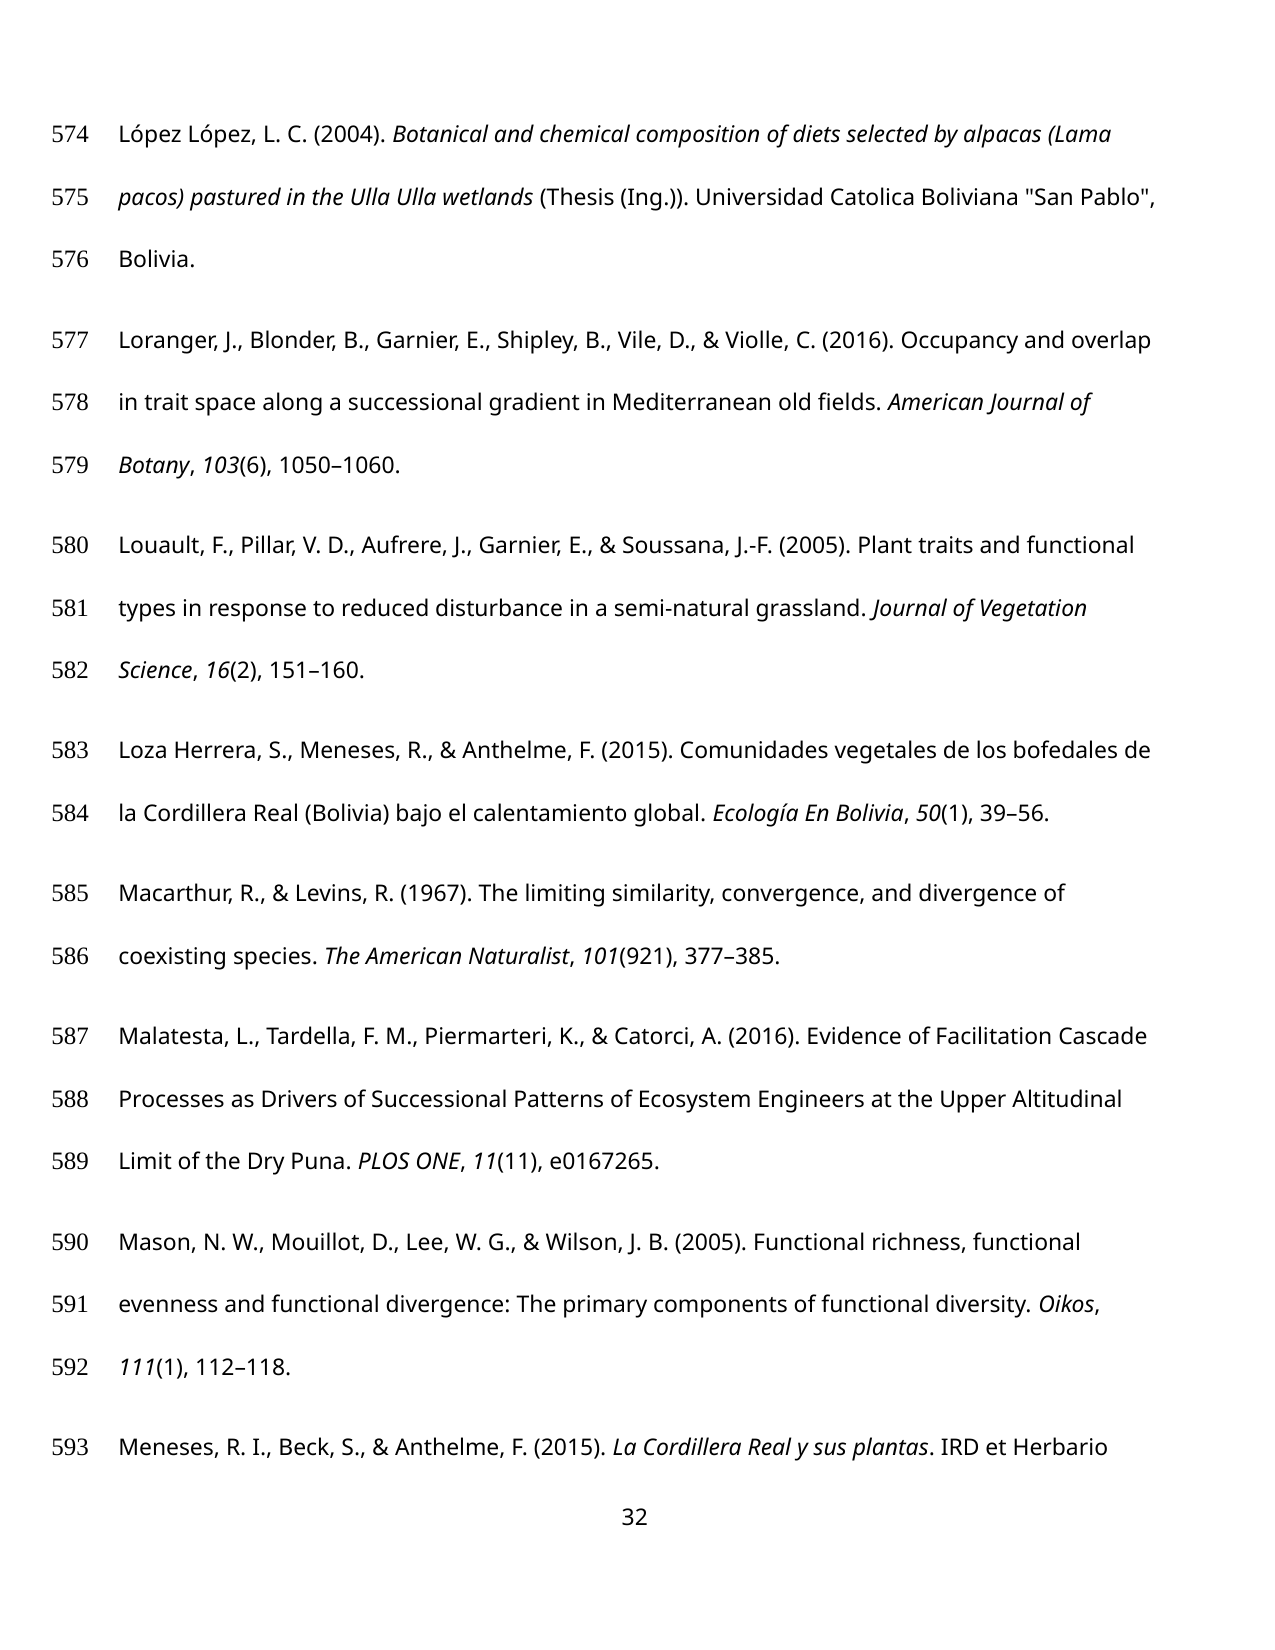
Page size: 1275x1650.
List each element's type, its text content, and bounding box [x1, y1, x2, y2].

text Loza Herrera, S., Meneses, R., & Anthelme, F. (2015). Comunidades vegetales de los bofedales de la Cordillera Real (Bolivia) bajo el calentamiento global. Ecología En Bolivia, 50(1), 39–56. [118, 734, 1157, 828]
text Mason, N. W., Mouillot, D., Lee, W. G., & Wilson, J. B. (2005). Functional richness, functional evenness and functional divergence: The primary components of functional diversity. Oikos, 111(1), 112–118. [118, 1226, 1157, 1382]
text López López, L. C. (2004). Botanical and chemical composition of diets selected by alpacas (Lama pacos) pastured in the Ulla Ulla wetlands (Thesis (Ing.)). Universidad Catolica Boliviana "San Pablo", Bolivia. [118, 118, 1157, 274]
text Loranger, J., Blonder, B., Garnier, E., Shipley, B., Vile, D., & Violle, C. (2016). Occupancy and overlap in trait space along a successional gradient in Mediterranean old fields. American Journal of Botany, 103(6), 1050–1060. [118, 323, 1157, 480]
text Macarthur, R., & Levins, R. (1967). The limiting similarity, convergence, and divergence of coexisting species. The American Naturalist, 101(921), 377–385. [118, 877, 1157, 971]
text Louault, F., Pillar, V. D., Aufrere, J., Garnier, E., & Soussana, J.-F. (2005). Plant traits and functional types in response to reduced disturbance in a semi-natural grassland. Journal of Vegetation Science, 16(2), 151–160. [118, 529, 1157, 685]
text Malatesta, L., Tardella, F. M., Piermarteri, K., & Catorci, A. (2016). Evidence of Facilitation Cascade Processes as Drivers of Successional Patterns of Ecosystem Engineers at the Upper Altitudinal Limit of the Dry Puna. PLOS ONE, 11(11), e0167265. [118, 1020, 1157, 1176]
text Meneses, R. I., Beck, S., & Anthelme, F. (2015). La Cordillera Real y sus plantas. IRD et Herbario [118, 1431, 1157, 1462]
